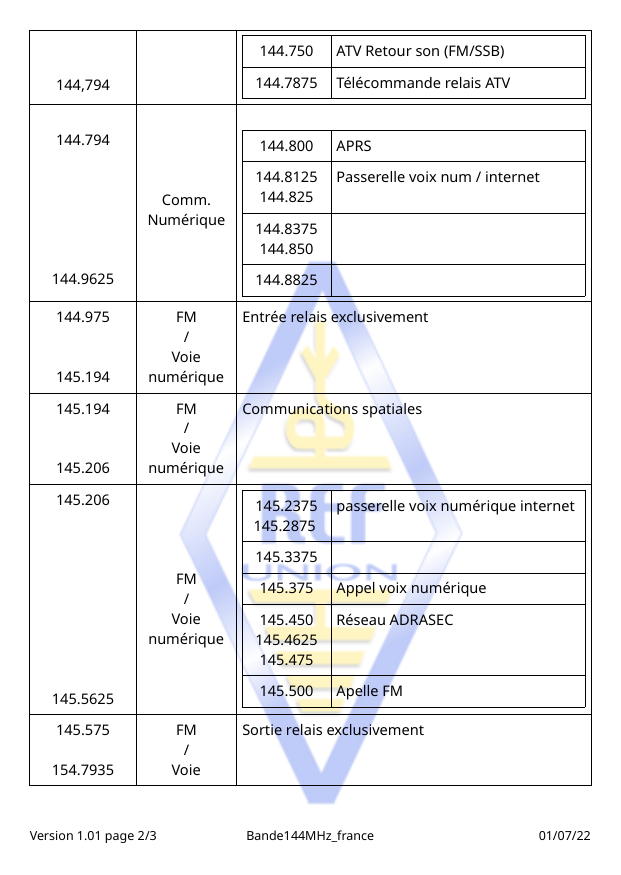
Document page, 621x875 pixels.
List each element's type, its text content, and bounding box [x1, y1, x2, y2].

table_cell [237, 31, 591, 104]
picture [137, 485, 236, 714]
picture [137, 394, 236, 484]
table_cell Comm. Numérique [137, 105, 236, 163]
picture [237, 715, 564, 785]
table_cell [564, 214, 585, 264]
picture [332, 163, 564, 213]
table_cell [237, 105, 591, 301]
table_cell ATV Retour son (FM/SSB) [332, 36, 585, 67]
picture [243, 163, 331, 213]
table_cell Communications spatiales [564, 394, 591, 484]
table_header 144.800 [243, 131, 331, 161]
table_cell 145.194 145.206 [30, 394, 80, 484]
picture [332, 491, 564, 541]
picture [243, 542, 331, 573]
table_cell Apelle FM [564, 676, 585, 707]
table_cell [564, 542, 585, 572]
picture [137, 302, 236, 393]
table_cell Sortie relais exclusivement [564, 715, 591, 785]
table_header passerelle voix numérique internet [564, 491, 585, 541]
picture [243, 574, 331, 604]
picture [237, 302, 564, 393]
picture [80, 302, 136, 393]
table_cell Passerelle voix num / internet [332, 162, 585, 213]
picture [137, 715, 236, 785]
picture [80, 786, 564, 851]
table_cell 144.7875 [243, 68, 331, 98]
table_cell Réseau ADRASEC [564, 605, 585, 675]
table_cell 145.575 154.7935 [30, 715, 80, 785]
picture [332, 605, 564, 675]
table_cell Tous modes [137, 31, 236, 104]
table_cell Appel voix numérique [564, 574, 585, 604]
picture [137, 163, 236, 301]
table_cell [564, 265, 585, 296]
picture [243, 676, 331, 707]
table_cell Entrée relais exclusivement [564, 302, 591, 393]
table_cell 144,794 [30, 31, 136, 104]
table_header APRS [332, 131, 585, 161]
picture [80, 163, 136, 301]
picture [243, 491, 331, 541]
picture [243, 605, 331, 675]
picture [80, 394, 136, 484]
picture [243, 265, 331, 296]
picture [332, 676, 564, 707]
picture [332, 574, 564, 604]
picture [237, 485, 564, 714]
table_cell 144.975 145.194 [30, 302, 80, 393]
table_cell [564, 485, 591, 714]
picture [80, 485, 136, 714]
picture [332, 542, 564, 573]
table_cell 145.206 145.5625 [30, 485, 80, 714]
picture [80, 715, 136, 785]
picture [243, 214, 331, 264]
picture [332, 265, 564, 296]
picture [237, 394, 564, 484]
table_cell Télécommande relais ATV [332, 68, 585, 98]
picture [237, 163, 564, 301]
table_cell 144.794 144.9625 [30, 105, 136, 301]
table_cell 144.750 [243, 36, 331, 67]
picture [332, 214, 564, 264]
